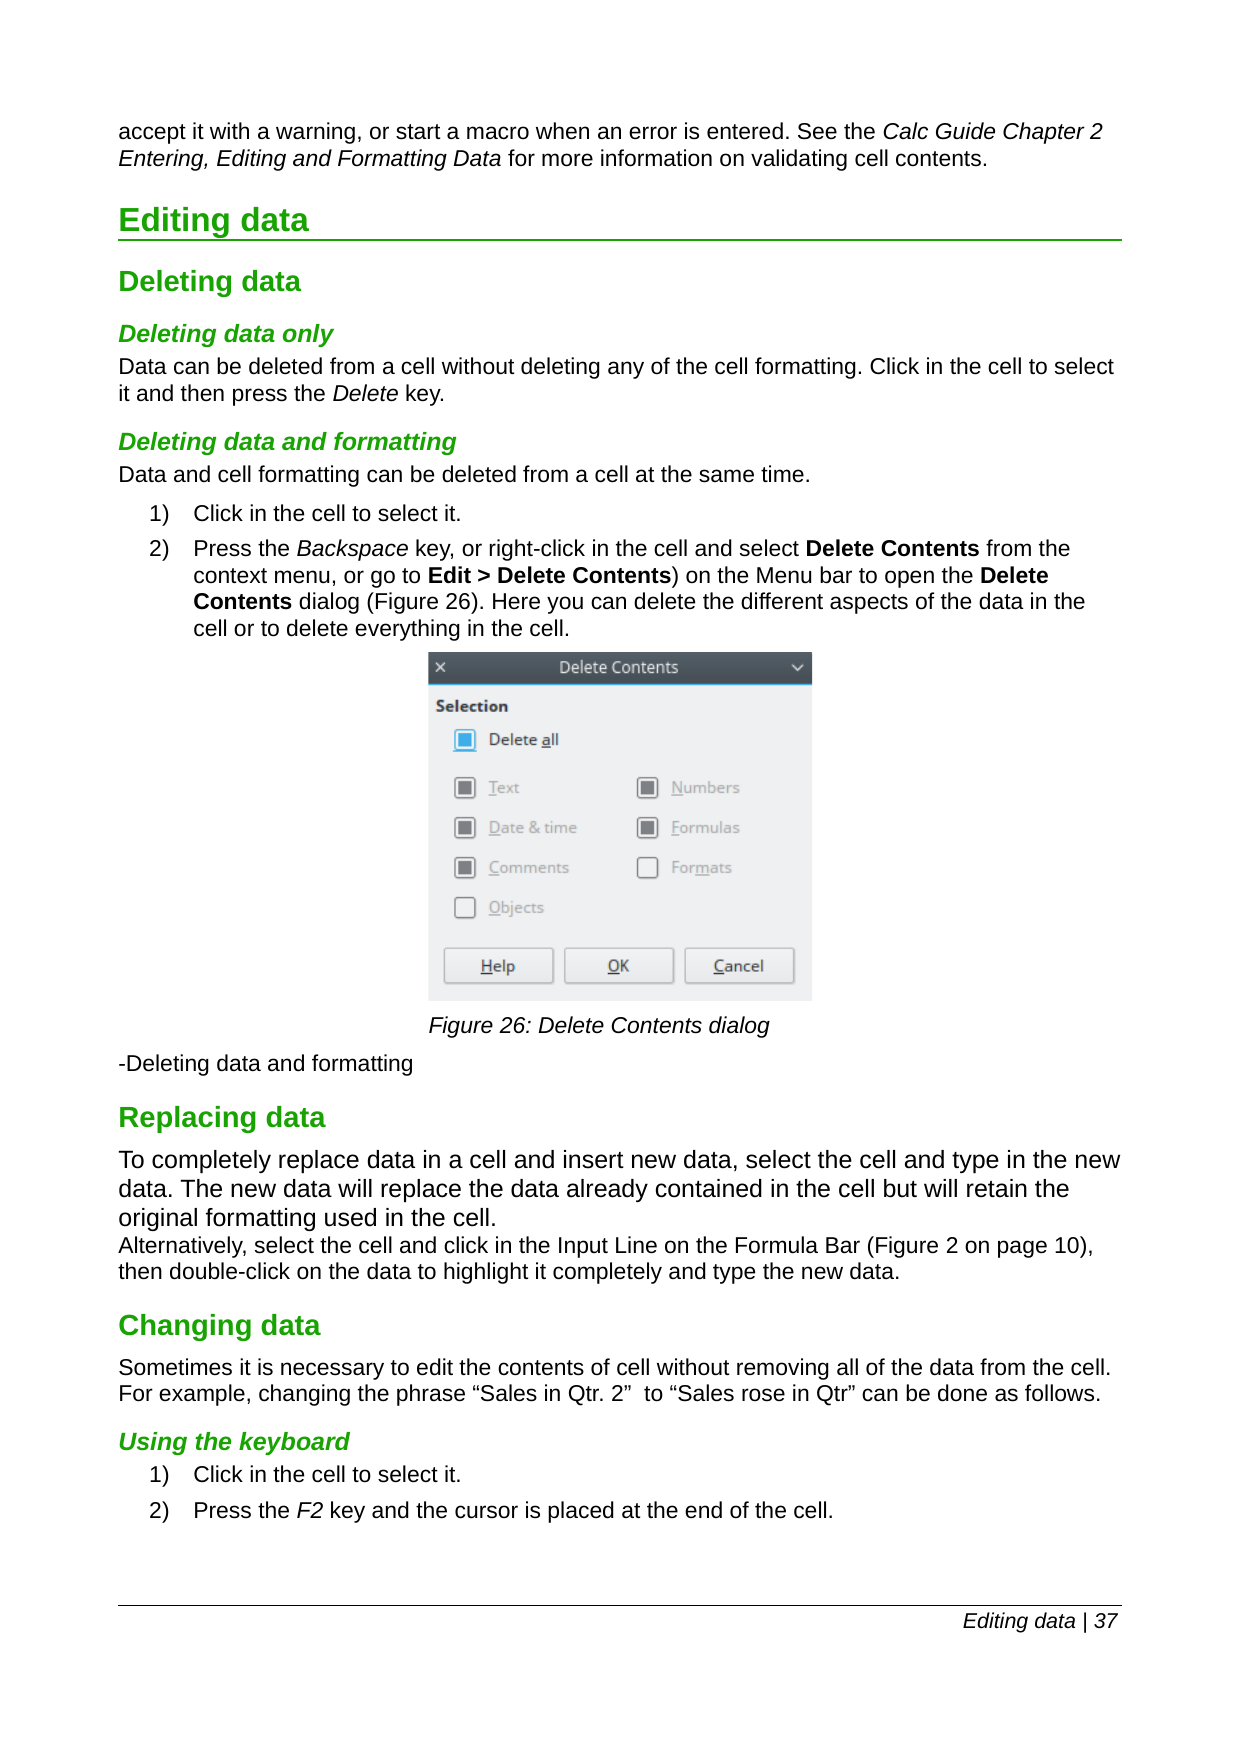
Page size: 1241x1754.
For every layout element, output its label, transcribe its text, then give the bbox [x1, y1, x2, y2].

subtitle Deleting data [118, 264, 1122, 298]
text Data can be deleted from a cell without deleting any of the cell formatting. Click in the cell to select it and then press the Delete key. [118, 353, 1122, 406]
subtitle Replacing data [118, 1100, 1122, 1134]
text Sometimes it is necessary to edit the contents of cell without removing all of the data from the cell. For example, changing the phrase “Sales in Qtr. 2” to “Sales rose in Qtr” can be done as follows. [118, 1353, 1122, 1406]
subtitle Using the keyboard [118, 1427, 1122, 1456]
text Alternatively, select the cell and click in the Input Line on the Formula Bar (Figure 2 on page 12), then double-click on the data to highlight it completely and type the new data. [118, 1232, 1122, 1284]
picture [428, 652, 813, 1001]
list Data and cell formatting can be deleted from a cell at the same time. [118, 461, 1122, 488]
text Figure 26: Delete Contents dialog [428, 1012, 812, 1038]
list Press the Backspace key, or right-click in the cell and select Delete Contents from the context menu, or go to Edit > Delete Contents) on the Menu bar to open the Delete Contents dialog (Figure 26). Here you can delete the different aspects of the data in the cell or to delete everything in the cell. [169, 535, 1122, 641]
subtitle Deleting data only [118, 319, 1122, 347]
text To completely replace data in a cell and insert new data, select the cell and type in the new data. The new data will replace the data already contained in the cell but will retain the original formatting used in the cell. [118, 1146, 1122, 1232]
subtitle Deleting data and formatting [118, 427, 1122, 455]
subtitle Changing data [118, 1308, 1122, 1342]
list Click in the cell to select it. [169, 500, 1122, 527]
list Click in the cell to select it. [169, 1461, 1122, 1488]
text -Deleting data and formatting [118, 1050, 1122, 1077]
text accept it with a warning, or start a macro when an error is entered. See the Calc Guide Chapter 2 Entering, Editing and Formatting Data for more information on validating cell contents. [118, 118, 1122, 171]
subtitle Editing data [118, 200, 1122, 239]
list Press the F2 key and the cursor is placed at the end of the cell. [169, 1497, 1122, 1523]
